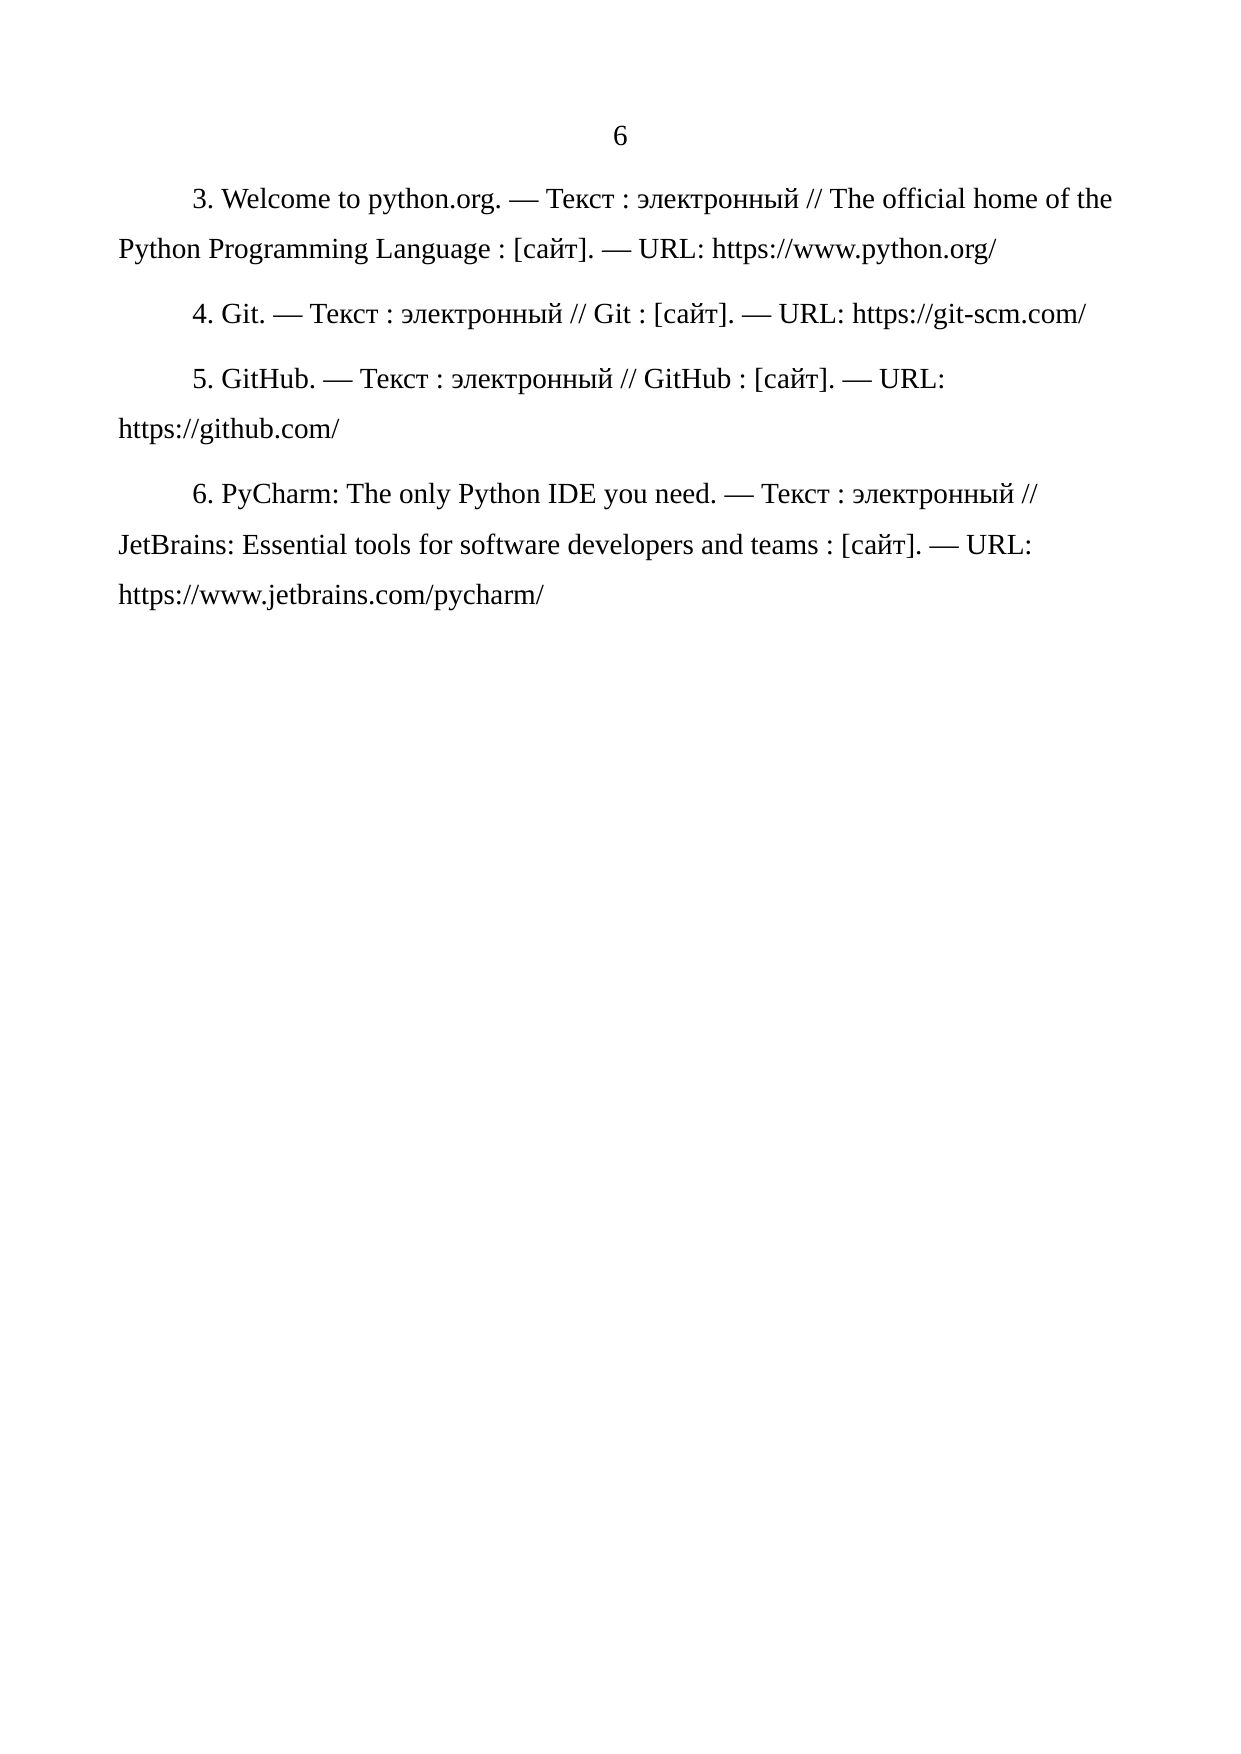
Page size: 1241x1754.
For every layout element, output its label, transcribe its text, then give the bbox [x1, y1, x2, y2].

list Git. — Текст : электронный // Git : [сайт]. — URL: https://git-scm.com/ [118, 296, 1122, 330]
list GitHub. — Текст : электронный // GitHub : [сайт]. — URL: https://github.com/ [118, 361, 1122, 445]
list PyCharm: The only Python IDE you need. — Текст : электронный // JetBrains: Essential tools for software developers and teams : [сайт]. — URL: https://www.jetbrains.com/pycharm/ [118, 476, 1122, 611]
list Welcome to python.org. — Текст : электронный // The official home of the Python Programming Language : [сайт]. — URL: https://www.python.org/ [118, 181, 1122, 265]
